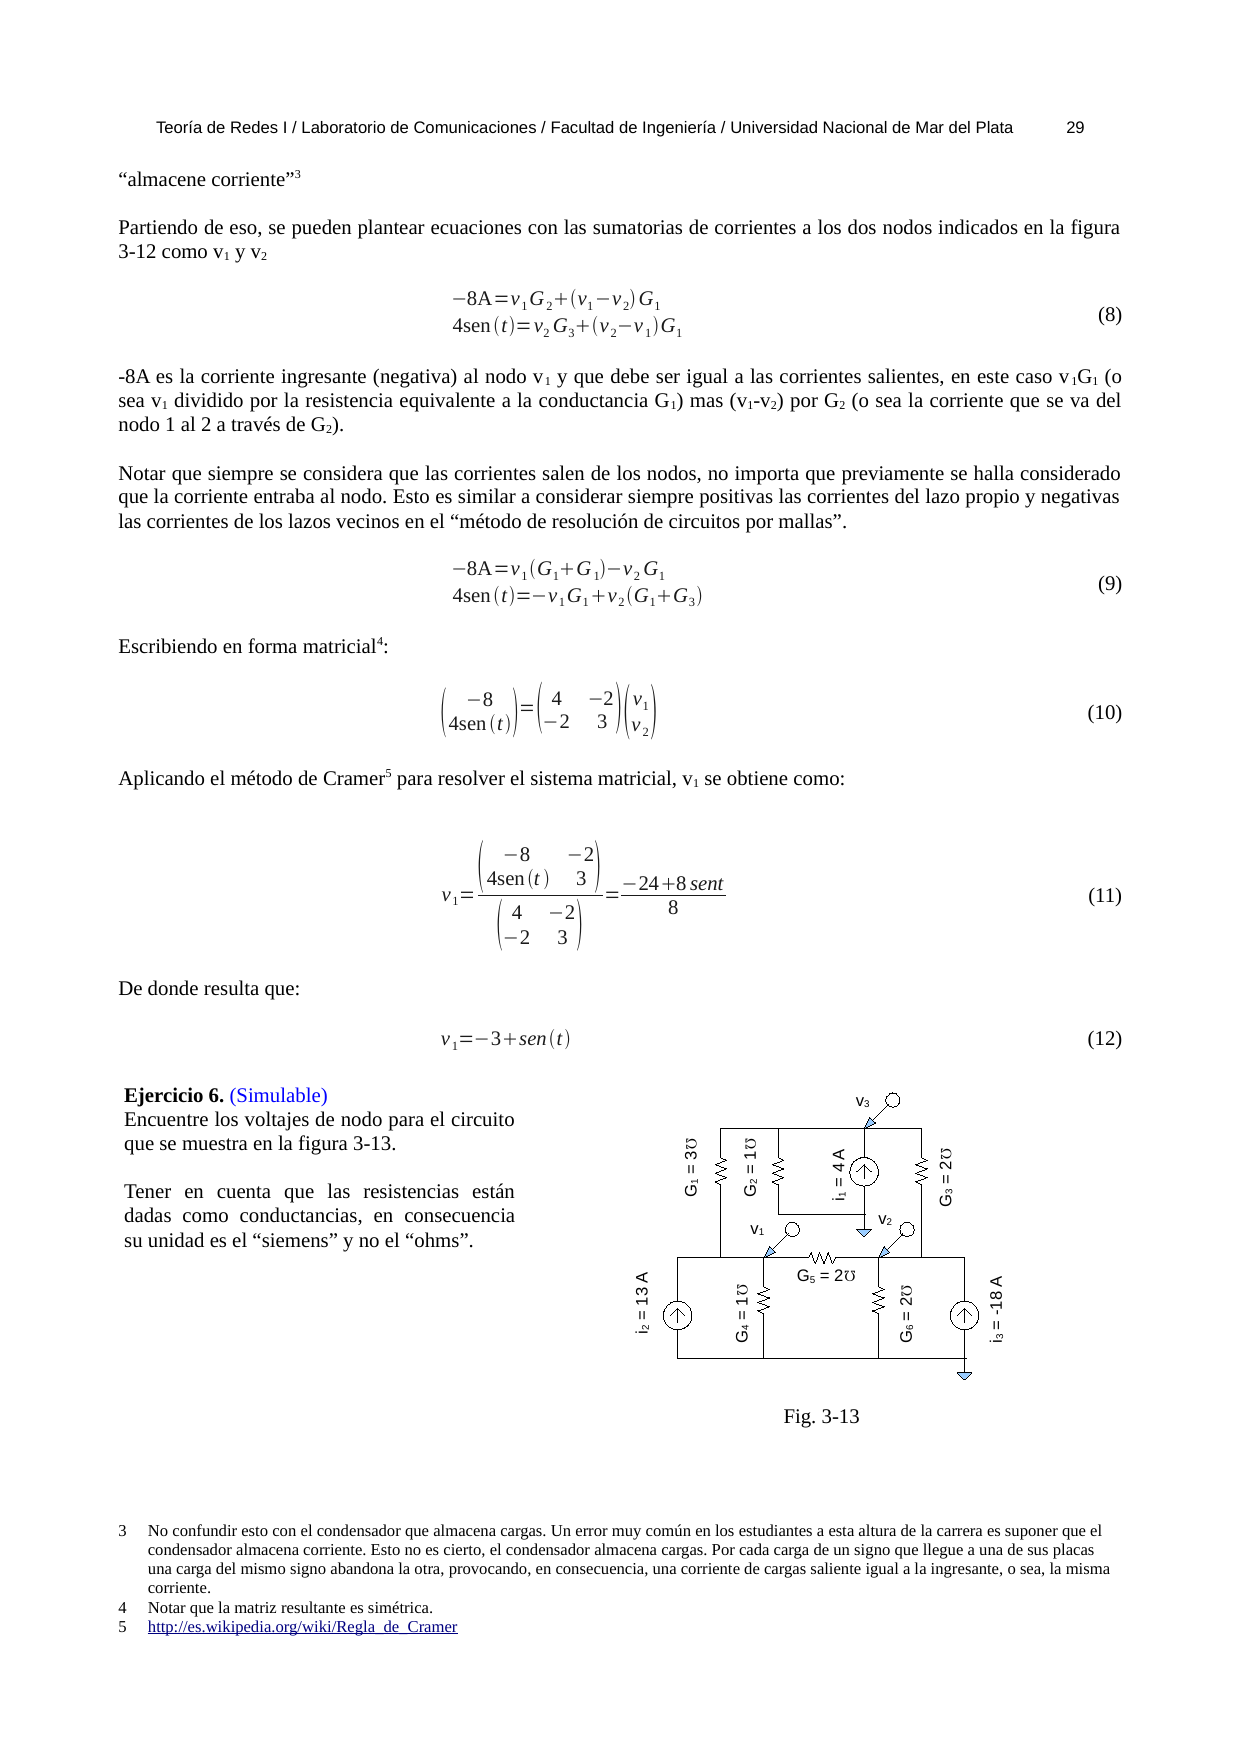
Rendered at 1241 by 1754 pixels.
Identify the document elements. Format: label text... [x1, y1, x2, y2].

text De donde resulta que: [118, 975, 1122, 999]
text (10) [118, 682, 1122, 742]
table_header Ejercicio 6. (Simulable) Encuentre los voltajes de nodo para el circuito que se muestra en la figura 3-13. Tener en cuenta que las resistencias están dadas como conductancias, en consecuencia su unidad es el “siemens” y no el “ohms”. [118, 1078, 521, 1434]
text (8) [118, 287, 1122, 340]
table_header Fig. 3-13 [521, 1078, 1122, 1434]
text Notar que la matriz resultante es simétrica. [118, 1597, 1122, 1617]
text Partiendo de eso, se pueden plantear ecuaciones con las sumatorias de corrientes a los dos nodos indicados en la figura 3-12 como v1 y v2 [118, 215, 1122, 263]
text Notar que siempre se considera que las corrientes salen de los nodos, no importa que previamente se halla considerado que la corriente entraba al nodo. Esto es similar a considerar siempre positivas las corrientes del lazo propio y negativas las corrientes de los lazos vecinos en el “método de resolución de circuitos por mallas”. [118, 460, 1122, 533]
text Aplicando el método de Cramer para resolver el sistema matricial, v1 se obtiene como: [118, 766, 1122, 790]
text Escribiendo en forma matricial: [118, 634, 1122, 658]
text http://es.wikipedia.org/wiki/Regla_de_Cramer [118, 1617, 1122, 1636]
text (11) [118, 838, 1122, 951]
text -8A es la corriente ingresante (negativa) al nodo v1 y que debe ser igual a las corrientes salientes, en este caso v1G1 (o sea v1 dividido por la resistencia equivalente a la conductancia G1) mas (v1-v2) por G2 (o sea la corriente que se va del nodo 1 al 2 a través de G2). [118, 364, 1122, 436]
text (12) [118, 1023, 1122, 1053]
text “almacene corriente” [118, 167, 1122, 191]
text No confundir esto con el condensador que almacena cargas. Un error muy común en los estudiantes a esta altura de la carrera es suponer que el condensador almacena corriente. Esto no es cierto, el condensador almacena cargas. Por cada carga de un signo que llegue a una de sus placas una carga del mismo signo abandona la otra, provocando, en consecuencia, una corriente de cargas saliente igual a la ingresante, o sea, la misma corriente. [118, 1521, 1122, 1597]
text (9) [118, 557, 1122, 610]
